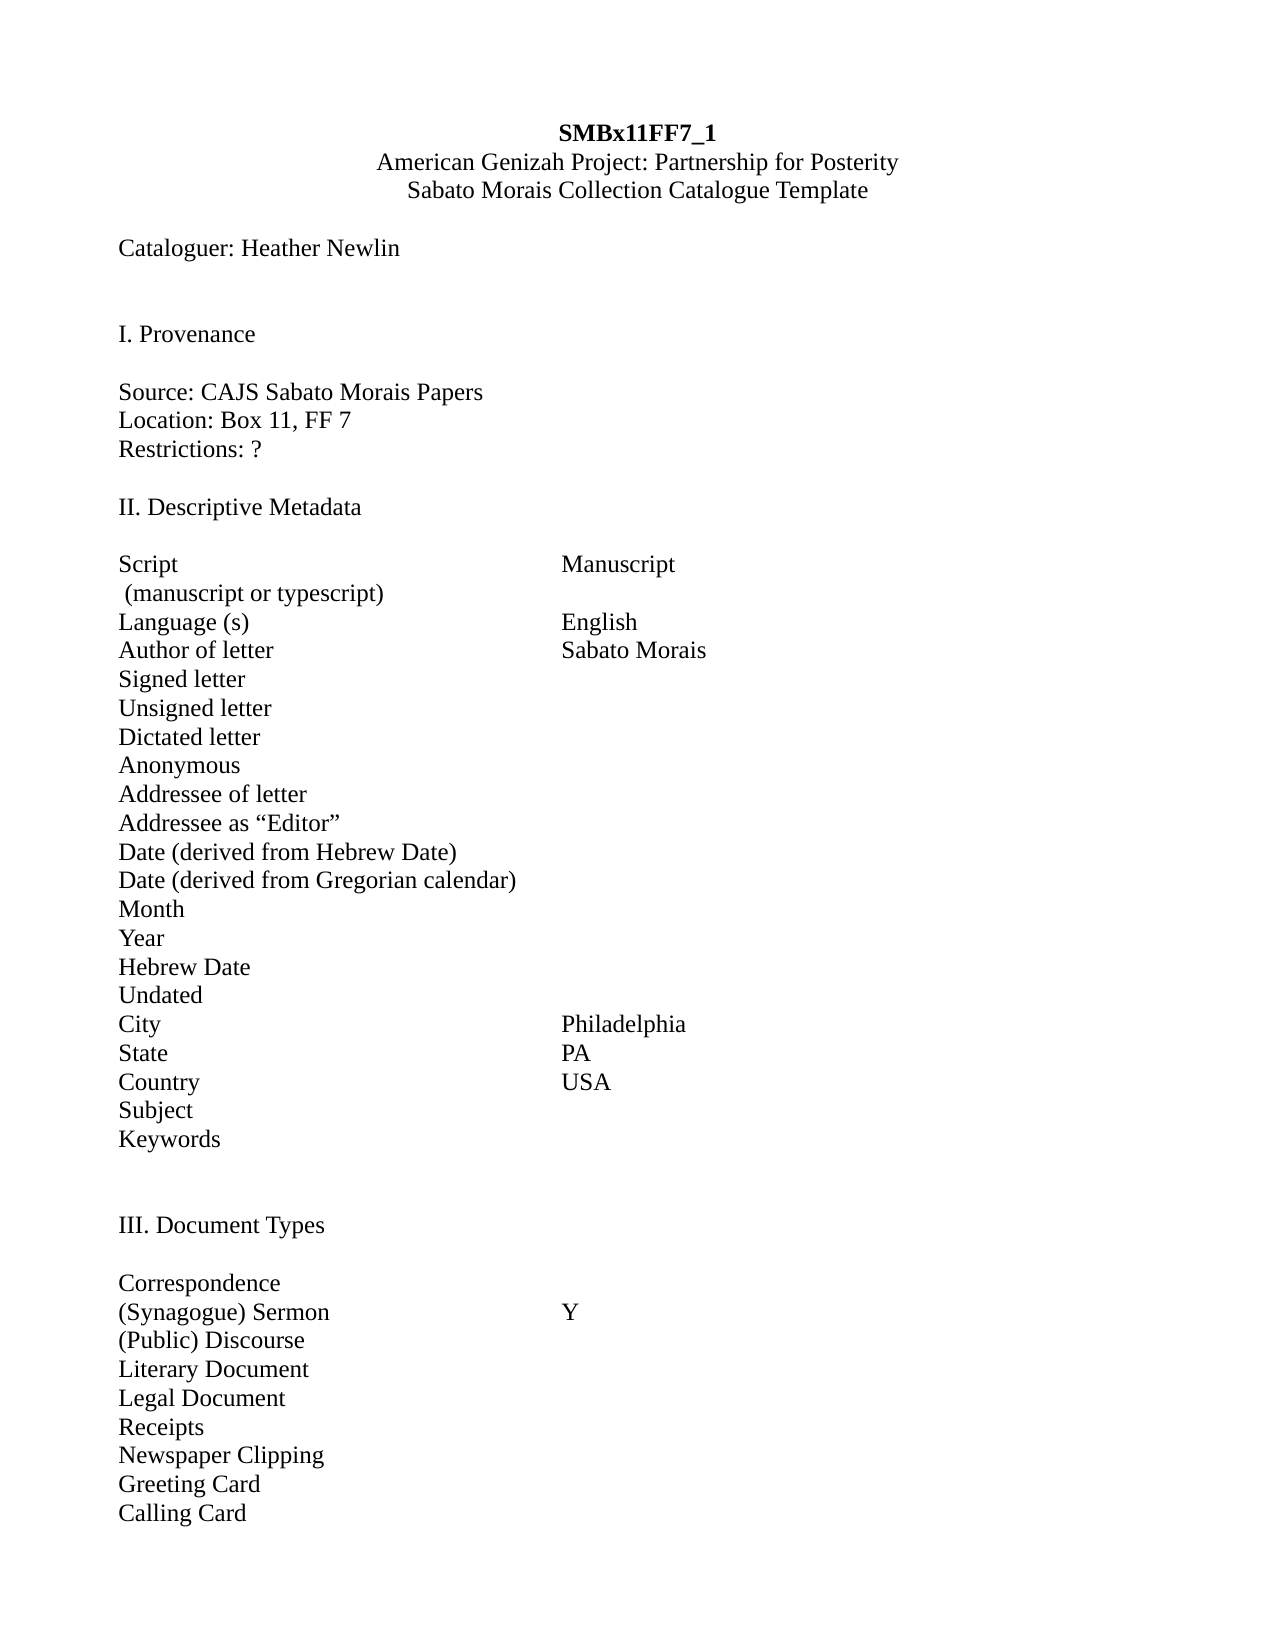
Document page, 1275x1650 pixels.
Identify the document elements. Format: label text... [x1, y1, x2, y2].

text Sabato Morais Collection Catalogue Template [118, 176, 1157, 204]
text Location: Box 11, FF 7 [118, 406, 1157, 434]
text City Philadelphia [118, 1009, 1157, 1038]
text Source: CAJS Sabato Morais Papers [118, 377, 1157, 406]
text (Synagogue) Sermon Y [118, 1297, 1157, 1326]
text Addressee as “Editor” [118, 808, 1157, 837]
text II. Descriptive Metadata [118, 492, 1157, 521]
text Dictated letter [118, 722, 1157, 751]
text Language (s) English [118, 607, 1157, 636]
text I. Provenance [118, 319, 1157, 348]
text Keywords [118, 1124, 1157, 1153]
text Date (derived from Gregorian calendar) [118, 866, 1157, 894]
text Cataloguer: Heather Newlin [118, 233, 1157, 262]
text Date (derived from Hebrew Date) [118, 837, 1157, 866]
text Author of letter Sabato Morais [118, 636, 1157, 664]
text Restrictions: ? [118, 434, 1157, 463]
text Subject [118, 1096, 1157, 1124]
text Anonymous [118, 751, 1157, 779]
text Greeting Card [118, 1469, 1157, 1498]
text Undated [118, 981, 1157, 1009]
text Year [118, 923, 1157, 952]
text SMBx11FF7_1 [118, 118, 1157, 147]
text Receipts [118, 1412, 1157, 1441]
text Hebrew Date [118, 952, 1157, 981]
text Country USA [118, 1067, 1157, 1096]
text (manuscript or typescript) [118, 578, 1157, 607]
text Legal Document [118, 1383, 1157, 1412]
text Newspaper Clipping [118, 1441, 1157, 1469]
text Addressee of letter [118, 779, 1157, 808]
text (Public) Discourse [118, 1326, 1157, 1354]
text Correspondence [118, 1268, 1157, 1297]
text Unsigned letter [118, 693, 1157, 722]
text Calling Card [118, 1498, 1157, 1527]
text Literary Document [118, 1354, 1157, 1383]
text State PA [118, 1038, 1157, 1067]
text American Genizah Project: Partnership for Posterity [118, 147, 1157, 176]
text III. Document Types [118, 1211, 1157, 1239]
text Month [118, 894, 1157, 923]
text Signed letter [118, 664, 1157, 693]
text Script Manuscript [118, 549, 1157, 578]
